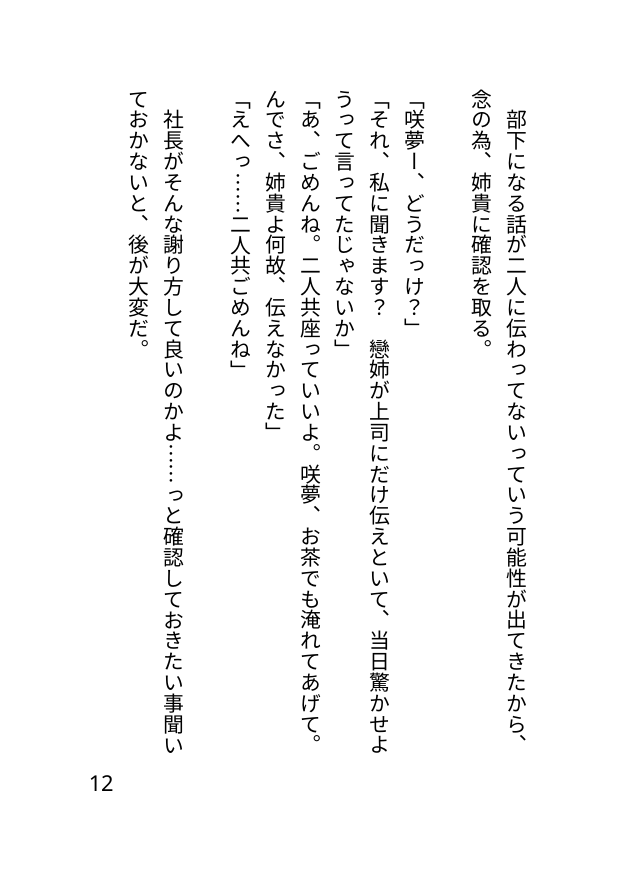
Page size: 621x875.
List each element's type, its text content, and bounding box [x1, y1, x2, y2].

text 「それ、私に聞きます？ 戀姉が上司にだけ伝えといて、当日驚かせようって言ってたじゃないか」 [330, 88, 395, 768]
text 部下になる話が二人に伝わってないっていう可能性が出てきたから、念の為、姉貴に確認を取る。 [467, 88, 532, 768]
text 「えへっ……二人共ごめんね」 [226, 88, 256, 768]
text 社長がそんな謝り方して良いのかよ……っと確認しておきたい事聞いておかないと、後が大変だ。 [124, 88, 189, 768]
text 「あ、ごめんね。二人共座っていいよ。咲夢、お茶でも淹れてあげて。んでさ、姉貴よ何故、伝えなかった」 [261, 88, 326, 768]
text 「咲夢ー、どうだっけ？」 [399, 88, 429, 768]
